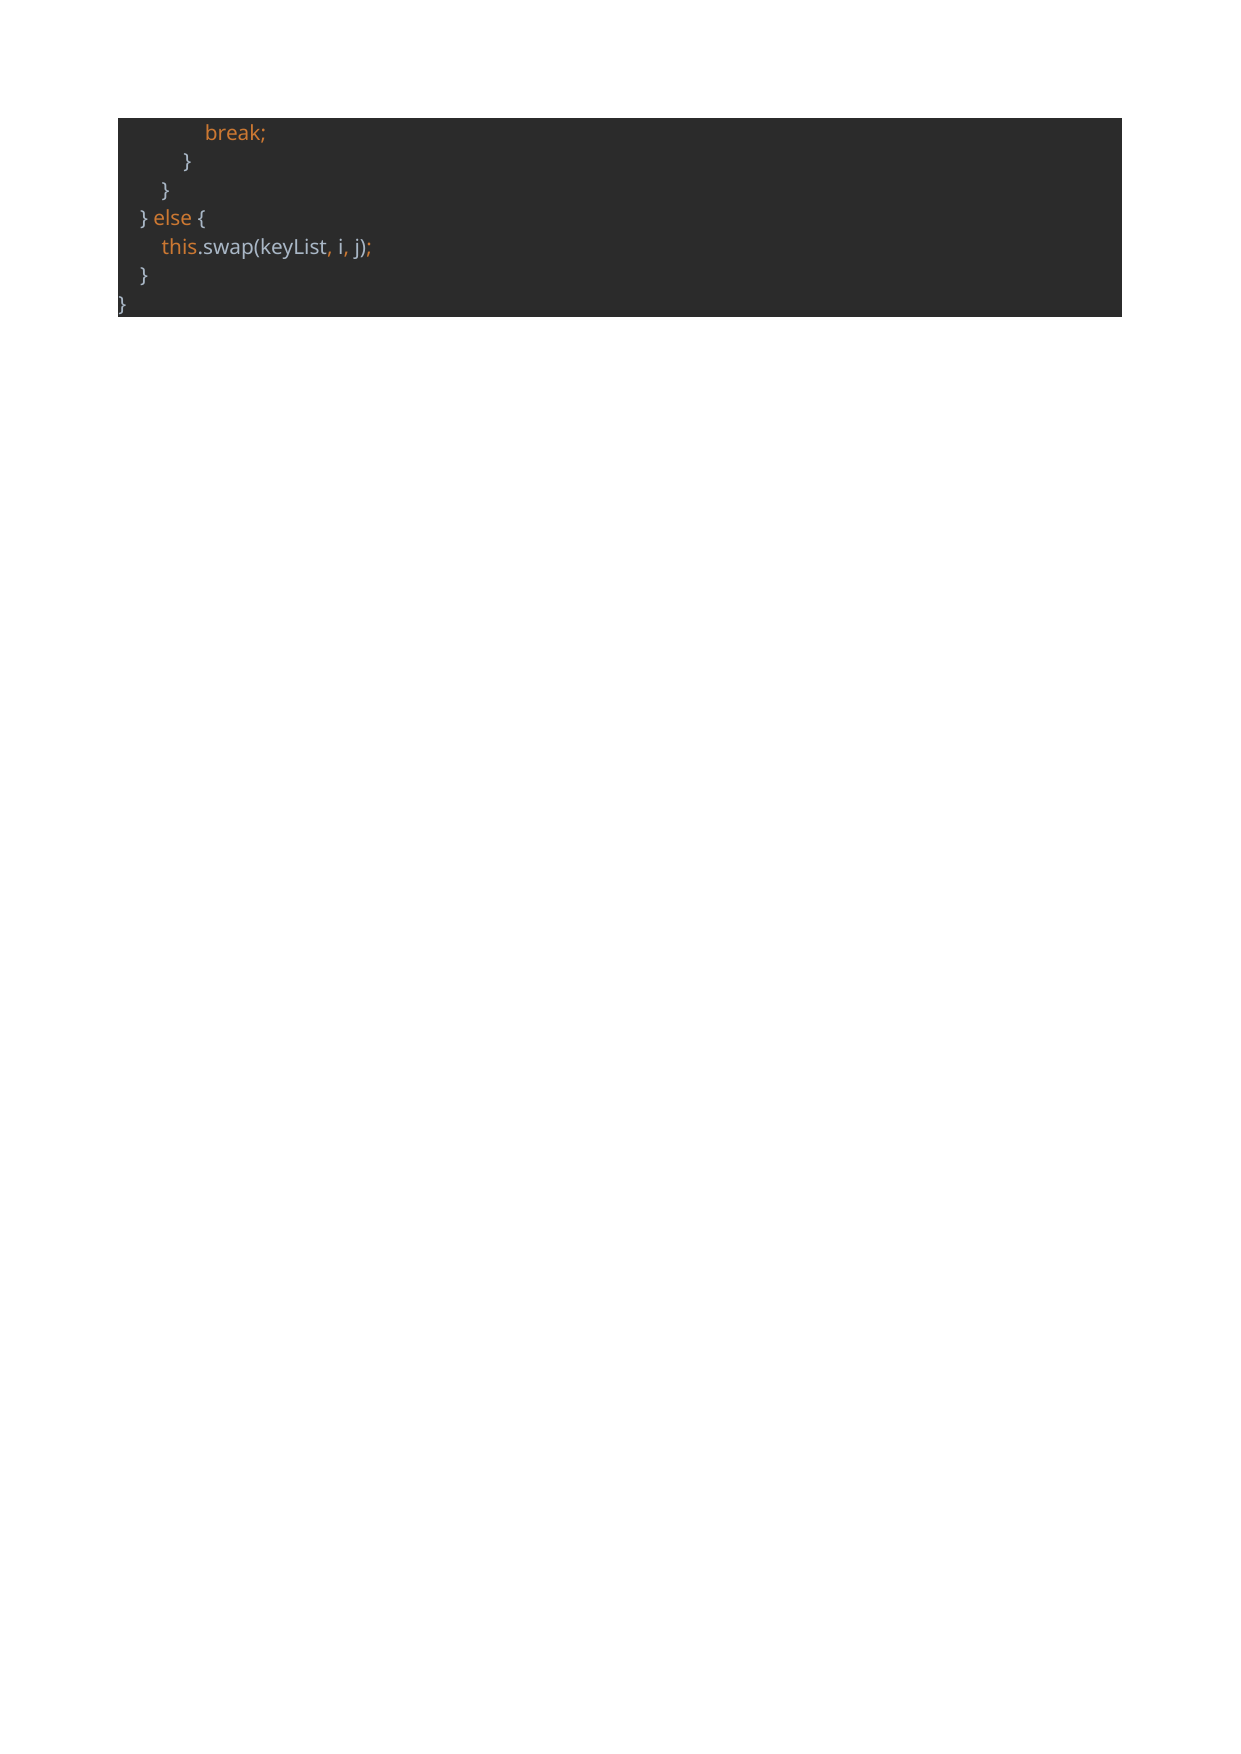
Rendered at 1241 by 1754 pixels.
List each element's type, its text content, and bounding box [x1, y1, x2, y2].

text break; } } } else { this.swap(keyList, i, j); } } [118, 118, 1122, 317]
